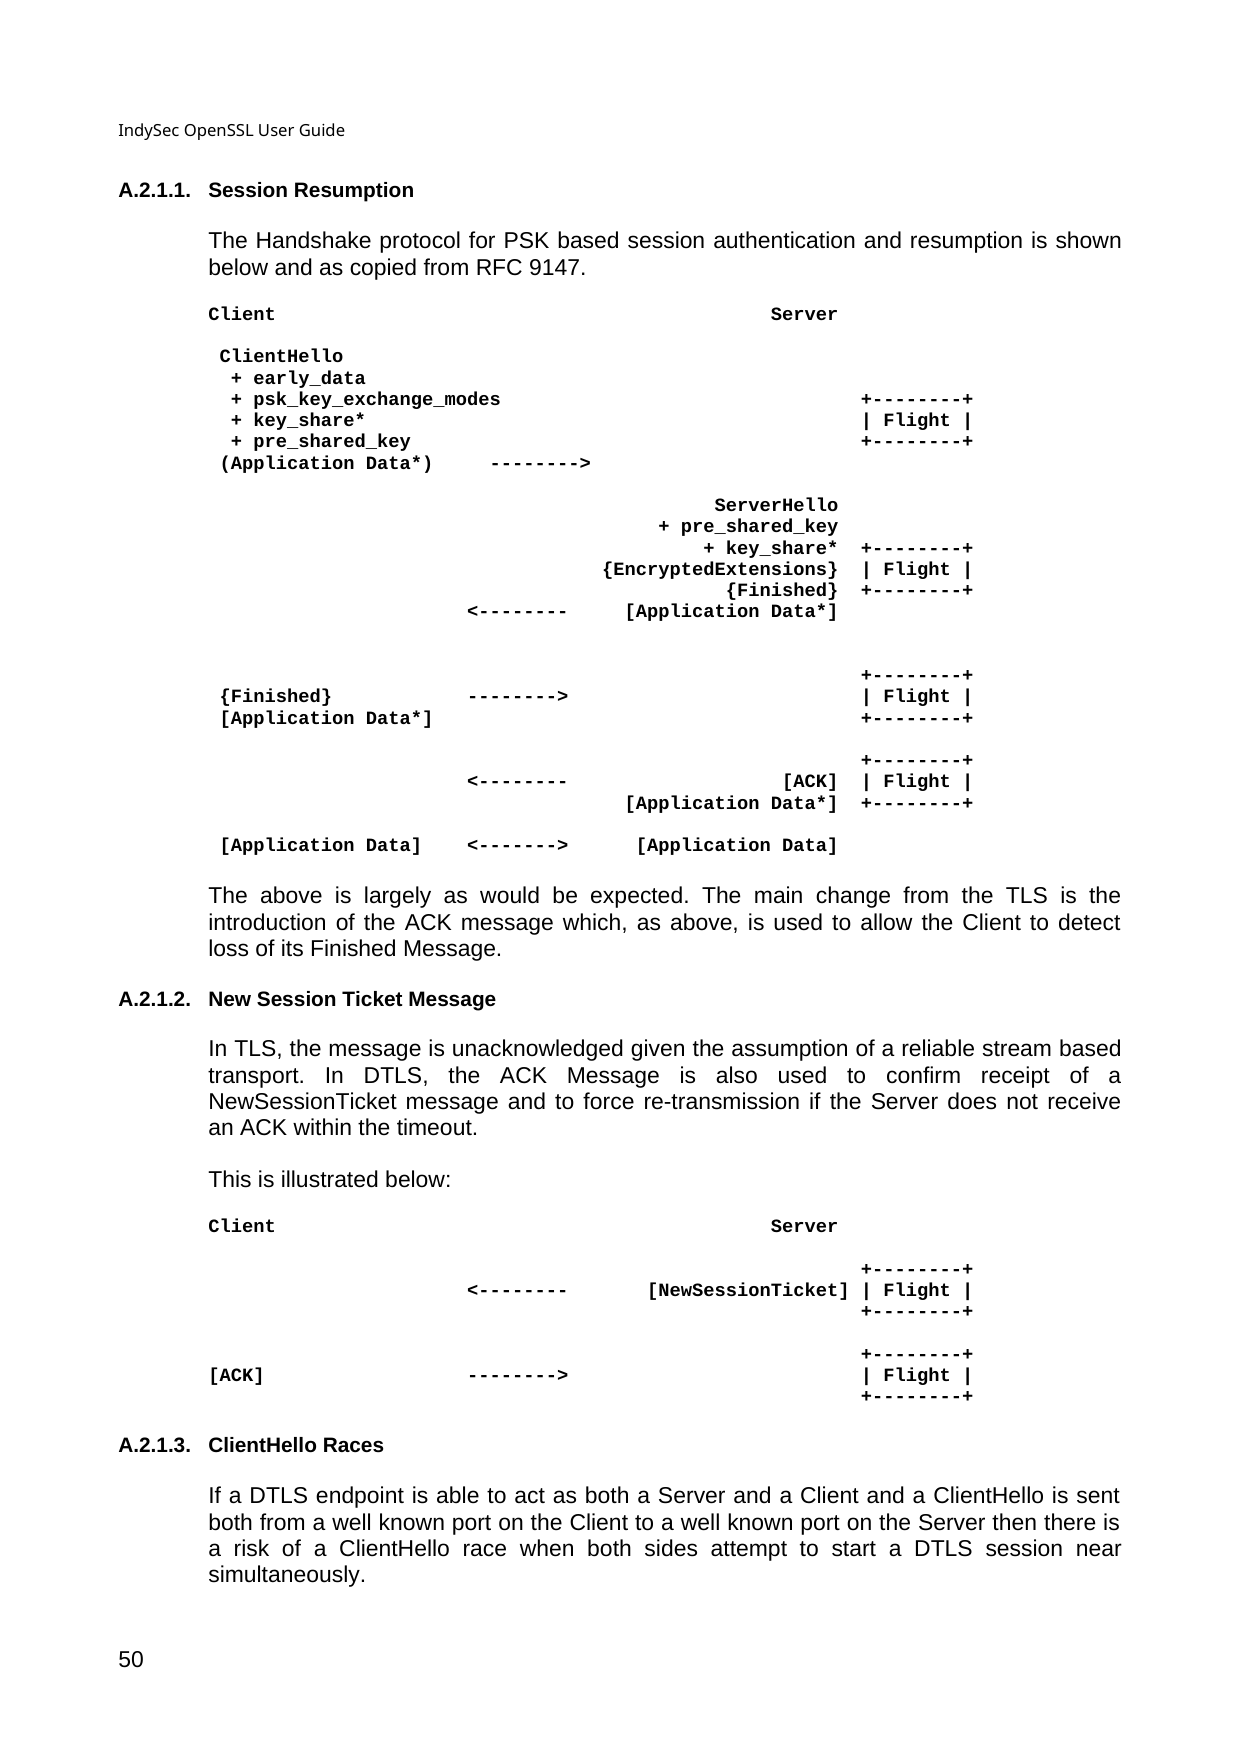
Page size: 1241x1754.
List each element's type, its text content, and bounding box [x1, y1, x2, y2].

text +--------+ [208, 666, 1122, 687]
text + key_share* | Flight | [208, 411, 1122, 432]
text Client Server [208, 305, 1122, 326]
text [Application Data] <-------> [Application Data] [208, 836, 1122, 857]
text {Finished} +--------+ [208, 581, 1122, 602]
text If a DTLS endpoint is able to act as both a Server and a Client and a ClientHello is sent both from a well known port on the Client to a well known port on the Server then there is a risk of a ClientHello race when both sides attempt to start a DTLS session near simultaneously. [208, 1482, 1122, 1588]
text Client Server [208, 1217, 1122, 1238]
text (Application Data*) --------> [208, 453, 1122, 475]
text The Handshake protocol for PSK based session authentication and resumption is shown below and as copied from RFC 9147. [208, 227, 1122, 280]
text [Application Data*] +--------+ [208, 708, 1122, 730]
text +--------+ [208, 1344, 1122, 1366]
text +--------+ [208, 751, 1122, 772]
text <-------- [Application Data*] [208, 602, 1122, 623]
text + early_data [208, 368, 1122, 390]
text {EncryptedExtensions} | Flight | [208, 560, 1122, 581]
text +--------+ [208, 1259, 1122, 1281]
text ClientHello [208, 347, 1122, 368]
text + pre_shared_key [208, 517, 1122, 538]
text +--------+ [208, 1387, 1122, 1408]
text + pre_shared_key +--------+ [208, 432, 1122, 453]
text ServerHello [208, 496, 1122, 517]
subtitle Session Resumption [118, 178, 1122, 202]
text +--------+ [208, 1302, 1122, 1323]
text This is illustrated below: [208, 1166, 1122, 1192]
text [ACK] --------> | Flight | [208, 1366, 1122, 1387]
text <-------- [NewSessionTicket] | Flight | [208, 1281, 1122, 1302]
text The above is largely as would be expected. The main change from the TLS is the introduction of the ACK message which, as above, is used to allow the Client to detect loss of its Finished Message. [208, 882, 1122, 961]
text [Application Data*] +--------+ [208, 793, 1122, 815]
text + key_share* +--------+ [208, 538, 1122, 560]
text <-------- [ACK] | Flight | [208, 772, 1122, 793]
text + psk_key_exchange_modes +--------+ [208, 390, 1122, 411]
text {Finished} --------> | Flight | [208, 687, 1122, 708]
text In TLS, the message is unacknowledged given the assumption of a reliable stream based transport. In DTLS, the ACK Message is also used to confirm receipt of a NewSessionTicket message and to force re-transmission if the Server does not receive an ACK within the timeout. [208, 1035, 1122, 1141]
subtitle New Session Ticket Message [118, 986, 1122, 1010]
subtitle ClientHello Races [118, 1433, 1122, 1457]
